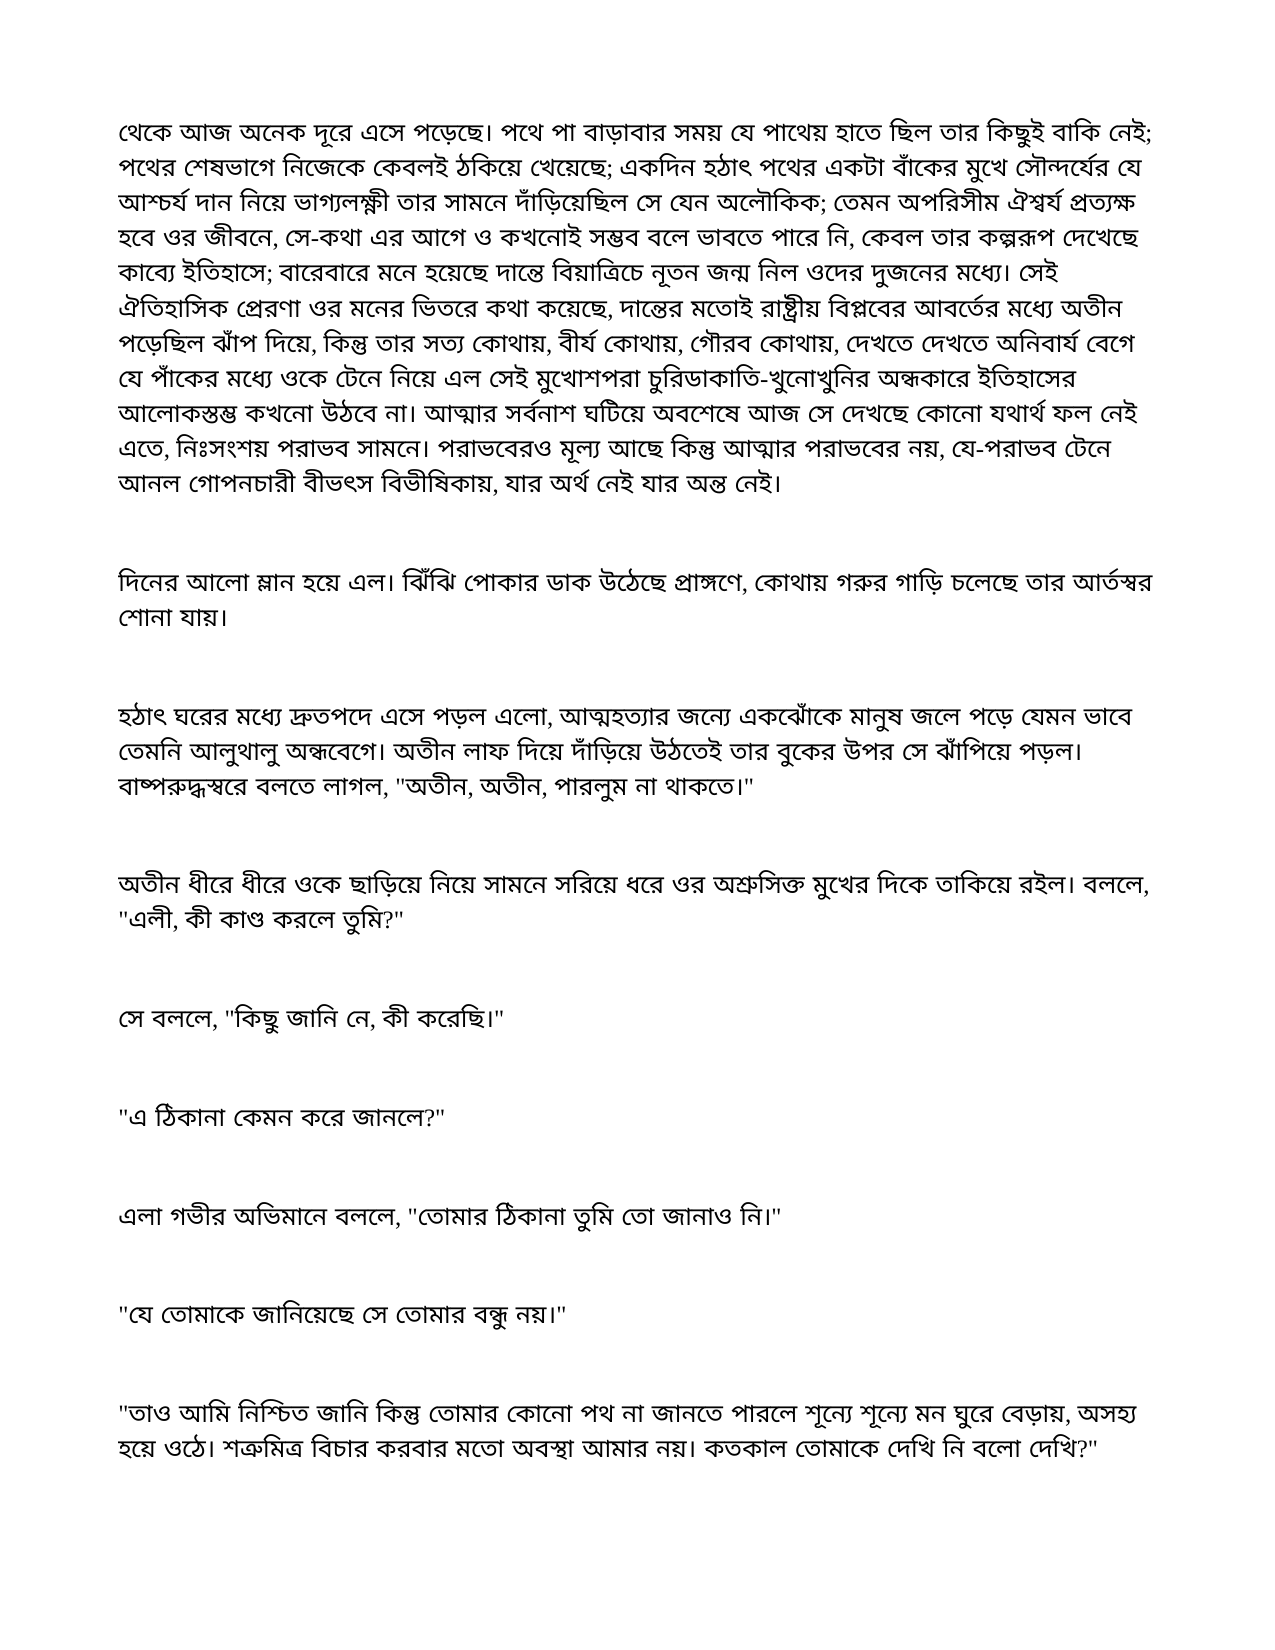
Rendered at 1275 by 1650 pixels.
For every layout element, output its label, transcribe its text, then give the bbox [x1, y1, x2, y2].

text হঠাৎ ঘরের মধ্যে দ্রুতপদে এসে পড়ল এলো, আত্মহত্যার জন্যে একঝোঁকে মানুষ জলে পড়ে যেমন ভাবে তেমনি আলুথালু অন্ধবেগে। অতীন লাফ দিয়ে দাঁড়িয়ে উঠতেই তার বুকের উপর সে ঝাঁপিয়ে পড়ল। বাষ্পরুদ্ধস্বরে বলতে লাগল, "অতীন, অতীন, পারলুম না থাকতে।" [118, 702, 1157, 801]
text "যে তোমাকে জানিয়েছে সে তোমার বন্ধু নয়।" [118, 1301, 1157, 1330]
text দিনের আলো ম্লান হয়ে এল। ঝিঁঝি পোকার ডাক উঠেছে প্রাঙ্গণে, কোথায় গরুর গাড়ি চলেছে তার আর্তস্বর শোনা যায়। [118, 568, 1157, 632]
text সে বললে, "কিছু জানি নে, কী করেছি।" [118, 1004, 274, 1033]
text "তাও আমি নিশ্চিত জানি কিন্তু তোমার কোনো পথ না জানতে পারলে শূন্যে শূন্যে মন ঘুরে বেড়ায়, অসহ্য হয়ে ওঠে। শত্রুমিত্র বিচার করবার মতো অবস্থা আমার নয়। কতকাল তোমাকে দেখি নি বলো দেখি?" [118, 1399, 1157, 1464]
text অতীন ধীরে ধীরে ওকে ছাড়িয়ে নিয়ে সামনে সরিয়ে ধরে ওর অশ্রুসিক্ত মুখের দিকে তাকিয়ে রইল। বললে, "এলী, কী কাণ্ড করলে তুমি?" [118, 870, 1157, 935]
text "এ ঠিকানা কেমন করে জানলে?" [118, 1103, 1157, 1132]
text এলা গভীর অভিমানে বললে, "তোমার ঠিকানা তুমি তো জানাও নি।" [118, 1202, 1157, 1231]
text সে বললে, "কিছু জানি নে, কী করেছি।" [237, 1004, 1157, 1033]
text থেকে আজ অনেক দূরে এসে পড়েছে। পথে পা বাড়াবার সময় যে পাথেয় হাতে ছিল তার কিছুই বাকি নেই; পথের শেষভাগে নিজেকে কেবলই ঠকিয়ে খেয়েছে; একদিন হঠাৎ পথের একটা বাঁকের মুখে সৌন্দর্যের যে আশ্চর্য দান নিয়ে ভাগ্যলক্ষ্ণী তার সামনে দাঁড়িয়েছিল সে যেন অলৌকিক; তেমন অপরিসীম ঐশ্বর্য প্রত্যক্ষ হবে ওর জীবনে, সে-কথা এর আগে ও কখনোই সম্ভব বলে ভাবতে পারে নি, কেবল তার কল্পরূপ দেখেছে কাব্যে ইতিহাসে; বারেবারে মনে হয়েছে দান্তে বিয়াত্রিচে নূতন জন্ম নিল ওদের দুজনের মধ্যে। সেই ঐতিহাসিক প্রেরণা ওর মনের ভিতরে কথা কয়েছে, দান্তের মতোই রাষ্ট্রীয় বিপ্লবের আবর্তের মধ্যে অতীন পড়েছিল ঝাঁপ দিয়ে, কিন্তু তার সত্য কোথায়, বীর্য কোথায়, গৌরব কোথায়, দেখতে দেখতে অনিবার্য বেগে যে পাঁকের মধ্যে ওকে টেনে নিয়ে এল সেই মুখোশপরা চুরিডাকাতি-খুনোখুনির অন্ধকারে ইতিহাসের আলোকস্তম্ভ কখনো উঠবে না। আত্মার সর্বনাশ ঘটিয়ে অবশেষে আজ সে দেখছে কোনো যথার্থ ফল নেই এতে, নিঃসংশয় পরাভব সামনে। পরাভবেরও মূল্য আছে কিন্তু আত্মার পরাভবের নয়, যে-পরাভব টেনে আনল গোপনচারী বীভৎস বিভীষিকায়, যার অর্থ নেই যার অন্ত নেই। [118, 118, 1157, 498]
